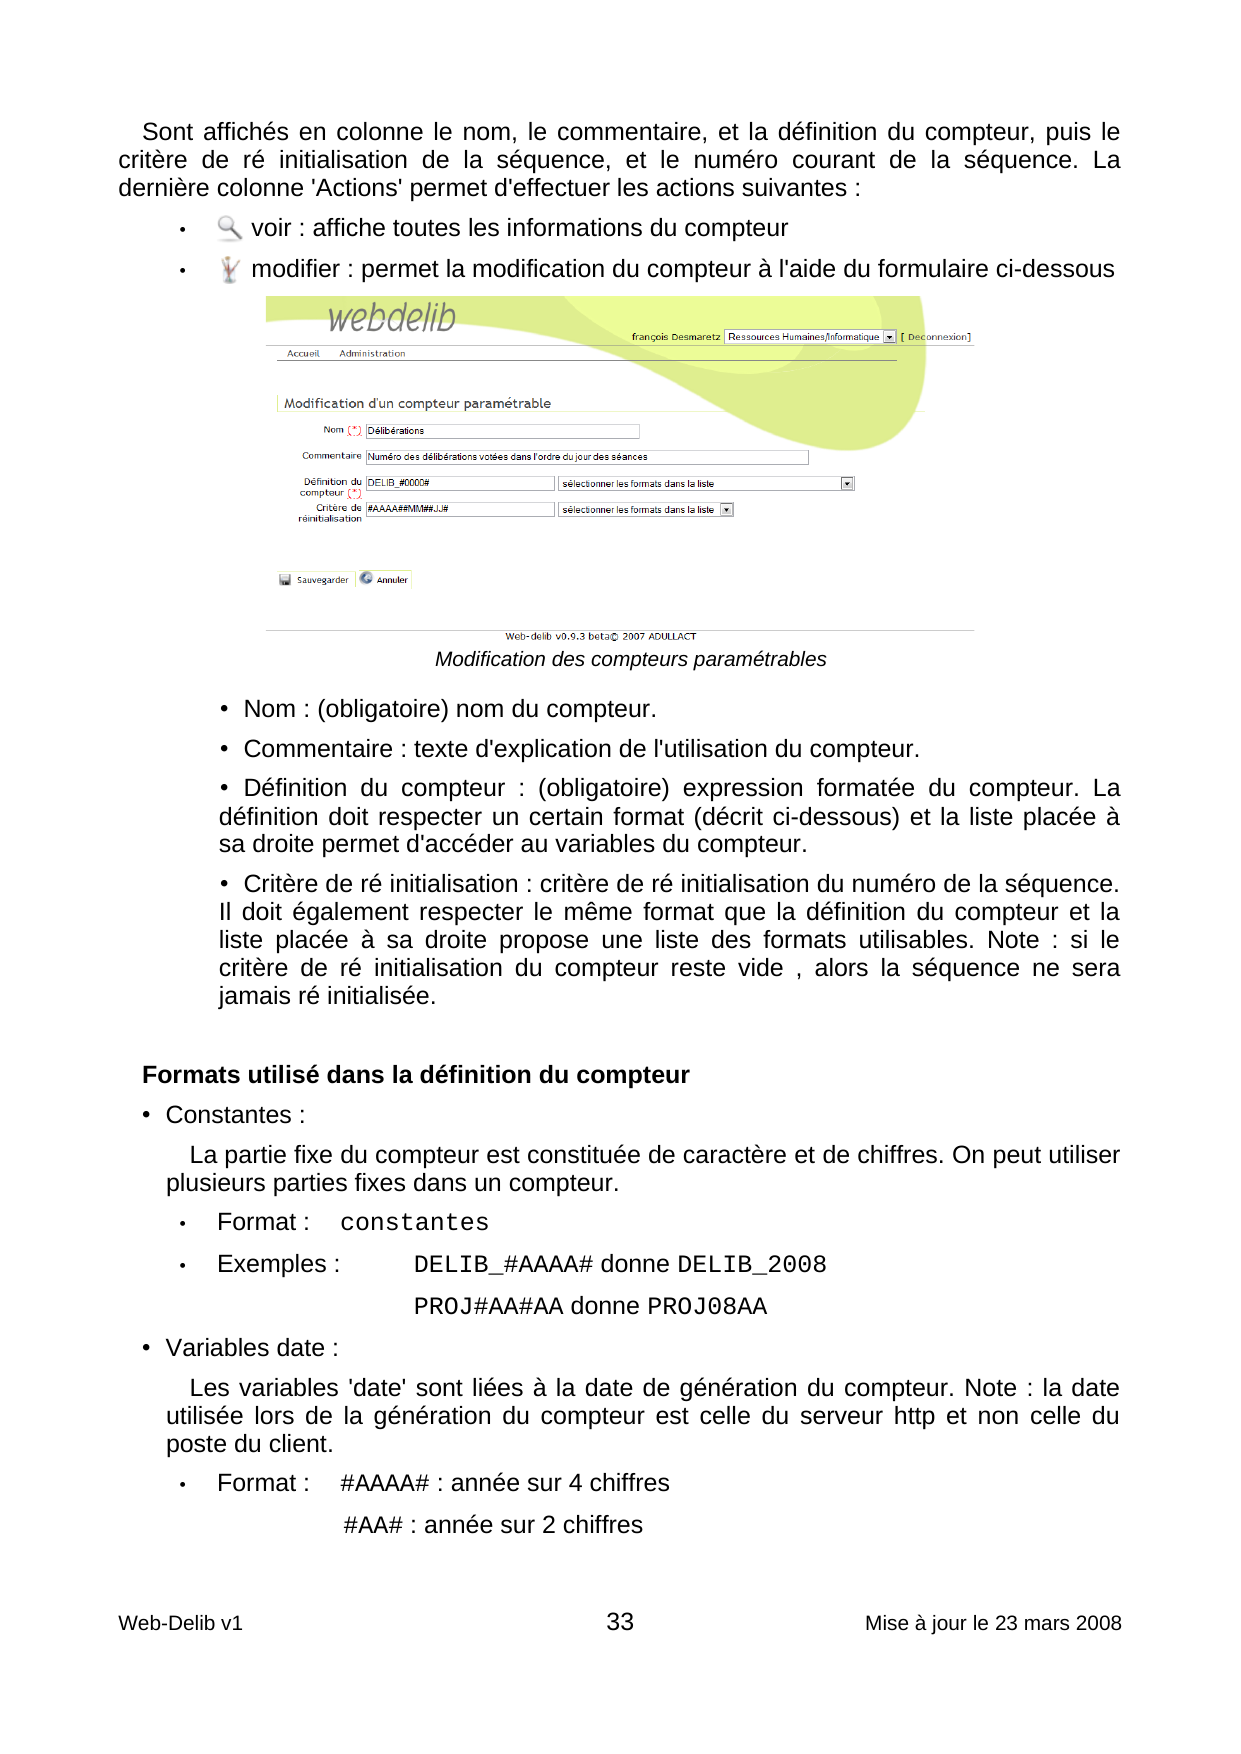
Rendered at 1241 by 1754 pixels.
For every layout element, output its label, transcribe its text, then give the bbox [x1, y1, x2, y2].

list Format : #AAAA# : année sur 4 chiffres [156, 1469, 1122, 1499]
picture [216, 256, 245, 284]
list Critère de ré initialisation : critère de ré initialisation du numéro de la séquence. Il doit également respecter le même format que la définition du compteur et la liste placée à sa droite propose une liste des formats utilisables. Note : si le critère de ré initialisation du compteur reste vide , alors la séquence ne sera jamais ré initialisée. [195, 870, 1122, 1009]
list Commentaire : texte d'explication de l'utilisation du compteur. [195, 734, 1122, 762]
text La partie fixe du compteur est constituée de caractère et de chiffres. On peut utiliser plusieurs parties fixes dans un compteur. [166, 1141, 1122, 1196]
picture [216, 214, 245, 243]
text PROJ#AA#AA donne PROJ08AA [118, 1292, 1122, 1322]
list Définition du compteur : (obligatoire) expression formatée du compteur. La définition doit respecter un certain format (décrit ci-dessous) et la liste placée à sa droite permet d'accéder au variables du compteur. [195, 774, 1122, 858]
picture [265, 296, 975, 648]
text Les variables 'date' sont liées à la date de génération du compteur. Note : la date utilisée lors de la génération du compteur est celle du serveur http et non celle du poste du client. [166, 1373, 1122, 1457]
list modifier : permet la modification du compteur à l'aide du formulaire ci-dessous [156, 255, 1122, 285]
list Exemples : DELIB_#AAAA# donne DELIB_2008 [156, 1250, 1122, 1280]
text Sont affichés en colonne le nom, le commentaire, et la définition du compteur, puis le critère de ré initialisation de la séquence, et le numéro courant de la séquence. La dernière colonne 'Actions' permet d'effectuer les actions suivantes : [118, 118, 1122, 202]
list voir : affiche toutes les informations du compteur [245, 214, 1122, 243]
text Modification des compteurs paramétrables [118, 297, 1122, 671]
list voir : affiche toutes les informations du compteur [156, 214, 216, 243]
list #AA# : année sur 2 chiffres [306, 1511, 1122, 1541]
list Variables date : [118, 1334, 1122, 1362]
list Constantes : [118, 1101, 1122, 1129]
list Nom : (obligatoire) nom du compteur. [195, 695, 1122, 723]
text Formats utilisé dans la définition du compteur [118, 1061, 1122, 1089]
list Format : constantes [156, 1208, 1122, 1238]
